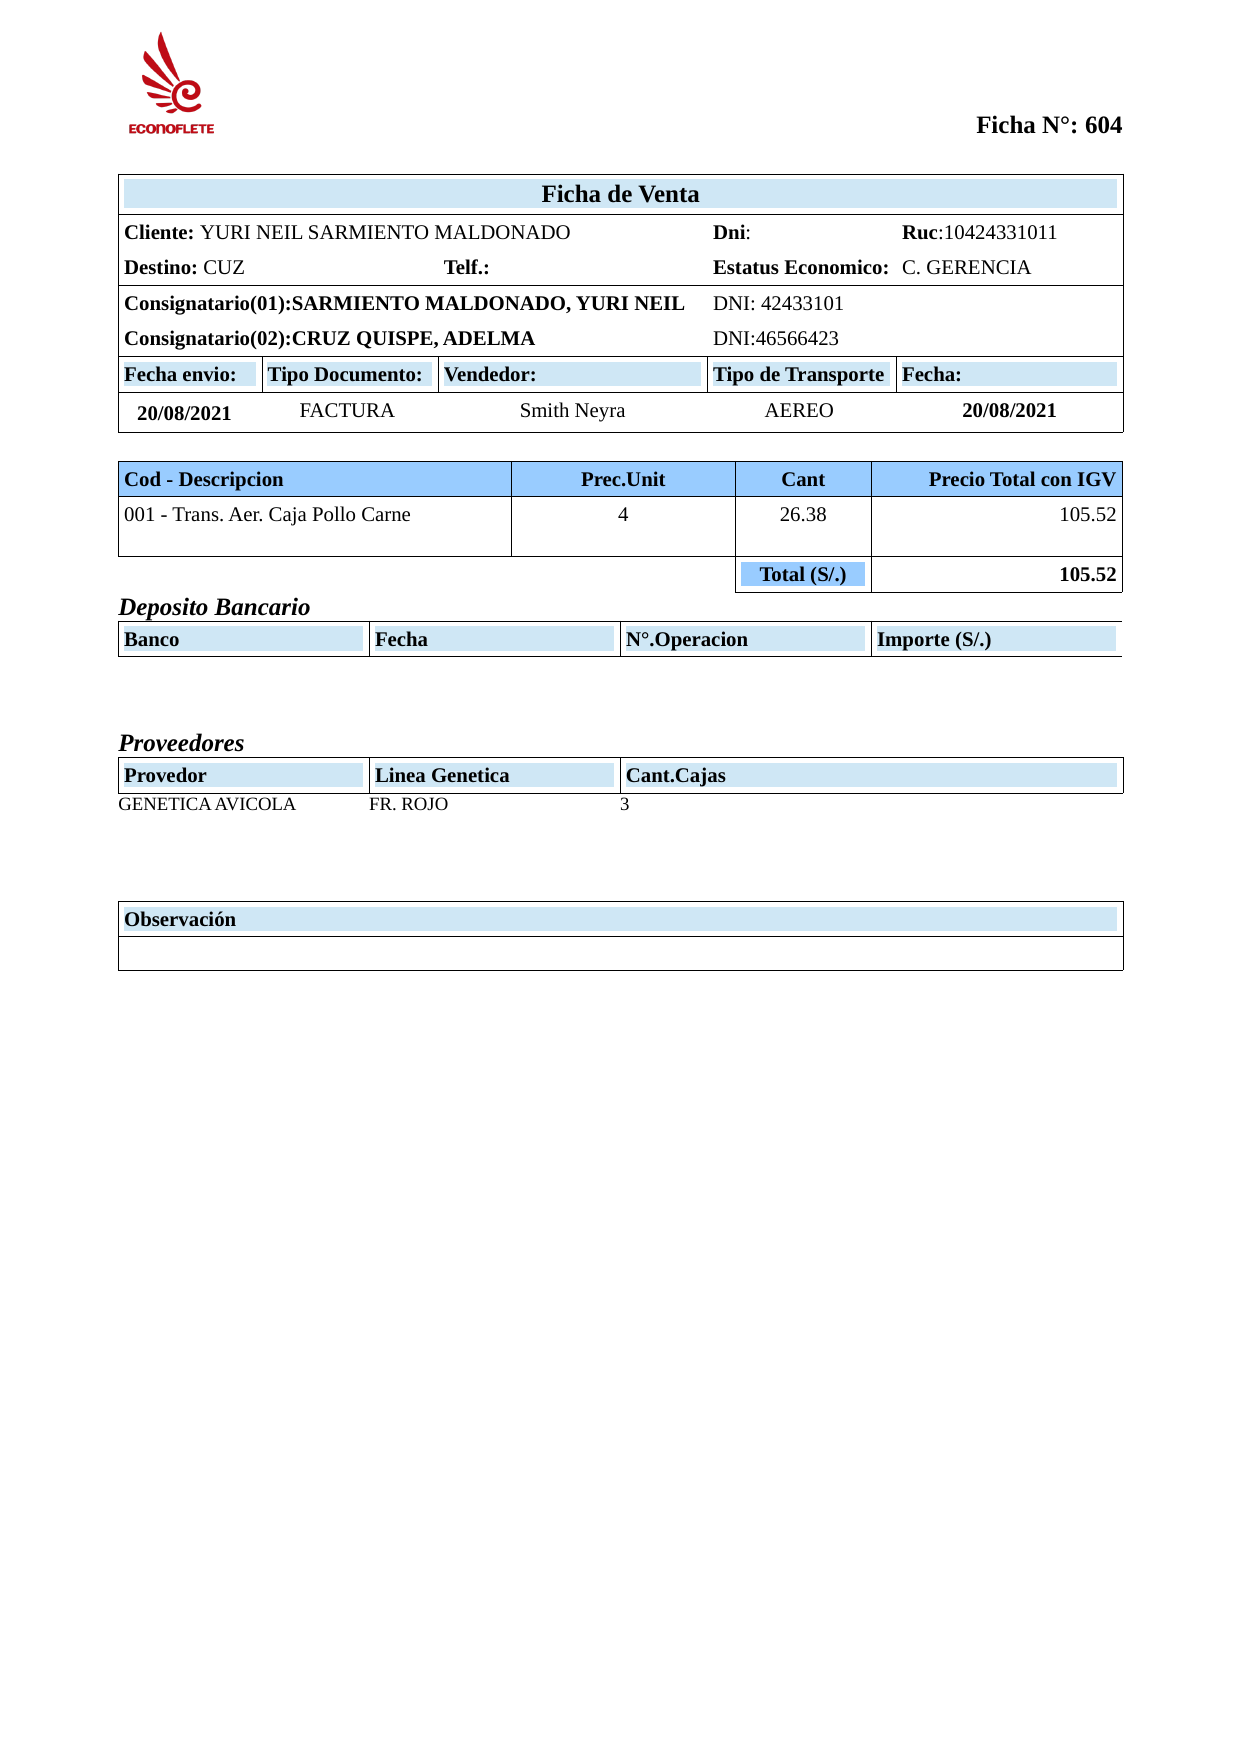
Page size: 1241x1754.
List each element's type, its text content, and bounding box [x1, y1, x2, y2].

table_cell [118, 705, 369, 728]
table_cell DNI: 42433101 [707, 286, 1123, 321]
table_cell [871, 705, 1122, 728]
table_cell [620, 680, 871, 704]
table_cell [118, 557, 511, 592]
table_cell 26.38 [736, 497, 871, 556]
table_header Precio Total con IGV [872, 462, 1122, 496]
table_cell Cliente: YURI NEIL SARMIENTO MALDONADO [119, 215, 707, 249]
table_header Observación [119, 902, 1123, 936]
table_cell Estatus Economico: [707, 249, 896, 285]
table_cell [369, 879, 620, 901]
table_cell [620, 705, 871, 728]
table_cell [871, 680, 1122, 704]
table_cell 3 [620, 794, 1123, 814]
table_cell [119, 937, 1123, 969]
table_cell 105.52 [872, 557, 1122, 592]
table_cell [620, 879, 1123, 901]
table_cell Fecha envio: [119, 357, 262, 392]
table_cell 20/08/2021 [119, 393, 262, 432]
table_cell C. GERENCIA [896, 249, 1123, 285]
table_cell 4 [512, 497, 735, 556]
table_cell [511, 557, 735, 592]
table_cell [369, 657, 620, 680]
table_cell FACTURA [262, 393, 438, 432]
table_cell [118, 858, 369, 879]
table_cell [369, 815, 620, 836]
table_header Provedor [119, 758, 369, 793]
table_cell DNI:46566423 [707, 321, 1123, 356]
table_cell AEREO [707, 393, 896, 432]
table_cell [118, 680, 369, 704]
table_header Prec.Unit [512, 462, 735, 496]
table_cell [118, 879, 369, 901]
table_cell FR. ROJO [369, 794, 620, 814]
table_cell Smith Neyra [438, 393, 707, 432]
table_cell [620, 858, 1123, 879]
table_cell [369, 680, 620, 704]
table_cell 105.52 [872, 497, 1122, 556]
table_cell Vendedor: [439, 357, 707, 392]
table_header Ficha de Venta [119, 175, 1123, 214]
table_cell Fecha: [897, 357, 1123, 392]
table_header N°.Operacion [621, 622, 871, 656]
table_cell Consignatario(02):CRUZ QUISPE, ADELMA [119, 321, 707, 356]
table_cell [620, 657, 871, 680]
table_cell [118, 836, 369, 858]
table_cell Total (S/.) [736, 557, 871, 592]
table_cell Destino: CUZ [119, 249, 438, 285]
table_cell [118, 815, 369, 836]
table_cell Ruc:10424331011 [896, 215, 1123, 249]
table_cell [620, 836, 1123, 858]
table_cell Telf.: [438, 249, 707, 285]
table_cell [871, 657, 1122, 680]
table_header Importe (S/.) [872, 622, 1122, 656]
table_header Cant.Cajas [621, 758, 1123, 793]
table_cell [369, 836, 620, 858]
table_cell [369, 858, 620, 879]
picture [118, 31, 225, 134]
table_cell GENETICA AVICOLA [118, 794, 369, 814]
text Deposito Bancario [118, 592, 1122, 621]
text Proveedores [118, 728, 1122, 757]
table_header Banco [119, 622, 369, 656]
table_cell Tipo Documento: [263, 357, 438, 392]
table_cell Consignatario(01):SARMIENTO MALDONADO, YURI NEIL [119, 286, 707, 321]
table_cell [620, 815, 1123, 836]
table_header Fecha [370, 622, 620, 656]
table_cell [118, 657, 369, 680]
table_cell 20/08/2021 [896, 393, 1123, 432]
table_cell Dni: [707, 215, 896, 249]
table_header Linea Genetica [370, 758, 620, 793]
table_cell [369, 705, 620, 728]
table_cell 001 - Trans. Aer. Caja Pollo Carne [119, 497, 511, 556]
table_header Cod - Descripcion [119, 462, 511, 496]
table_header Cant [736, 462, 871, 496]
table_cell Tipo de Transporte [708, 357, 896, 392]
